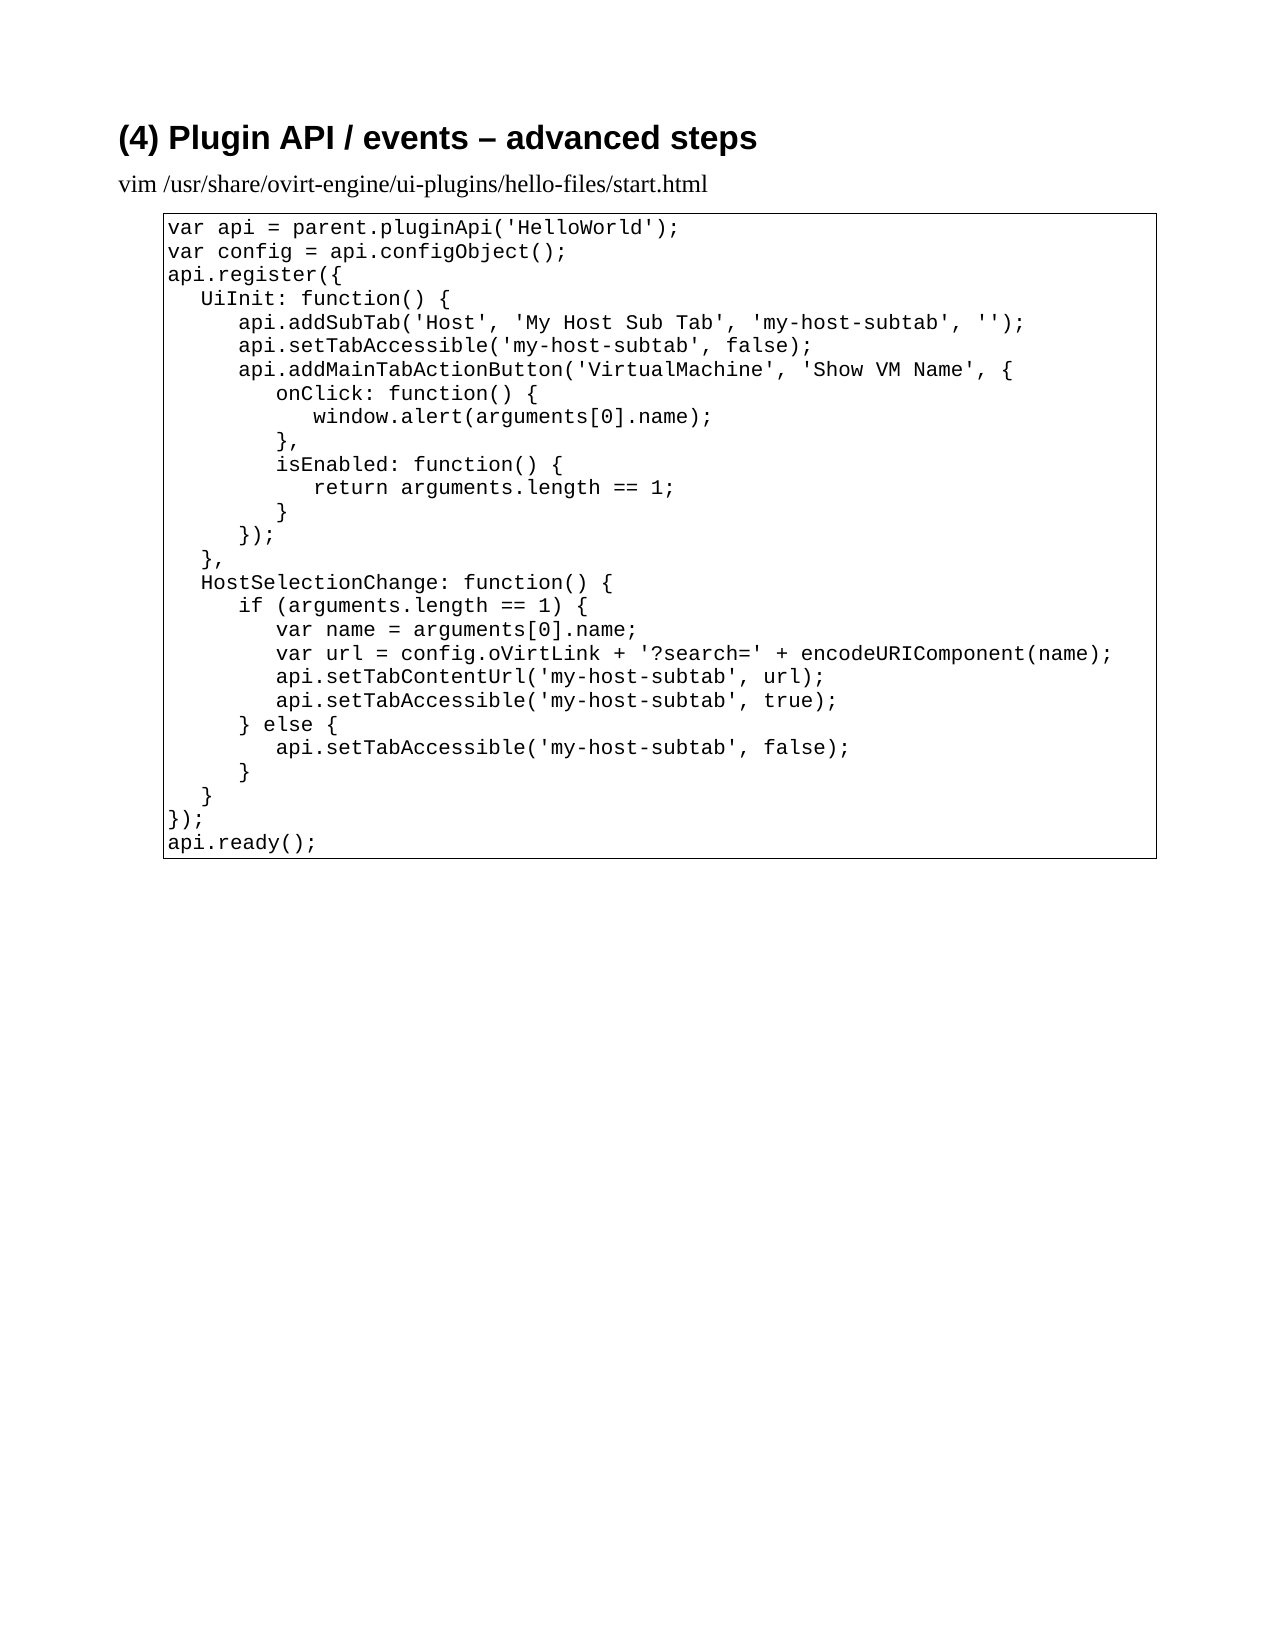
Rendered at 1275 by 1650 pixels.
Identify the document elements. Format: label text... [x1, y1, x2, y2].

text var api = parent.pluginApi('HelloWorld'); var config = api.configObject(); api.register({ UiInit: function() { api.addSubTab('Host', 'My Host Sub Tab', 'my-host-subtab', ''); api.setTabAccessible('my-host-subtab', false); api.addMainTabActionButton('VirtualMachine', 'Show VM Name', { onClick: function() { window.alert(arguments[0].name); }, isEnabled: function() { return arguments.length == 1; } }); }, HostSelectionChange: function() { if (arguments.length == 1) { var name = arguments[0].name; var url = config.oVirtLink + '?search=' + encodeURIComponent(name); api.setTabContentUrl('my-host-subtab', url); api.setTabAccessible('my-host-subtab', true); } else { api.setTabAccessible('my-host-subtab', false); } } }); api.ready(); [164, 214, 1156, 858]
subtitle (4) Plugin API / events – advanced steps [118, 118, 1157, 157]
text vim /usr/share/ovirt-engine/ui-plugins/hello-files/start.html [118, 169, 1157, 198]
